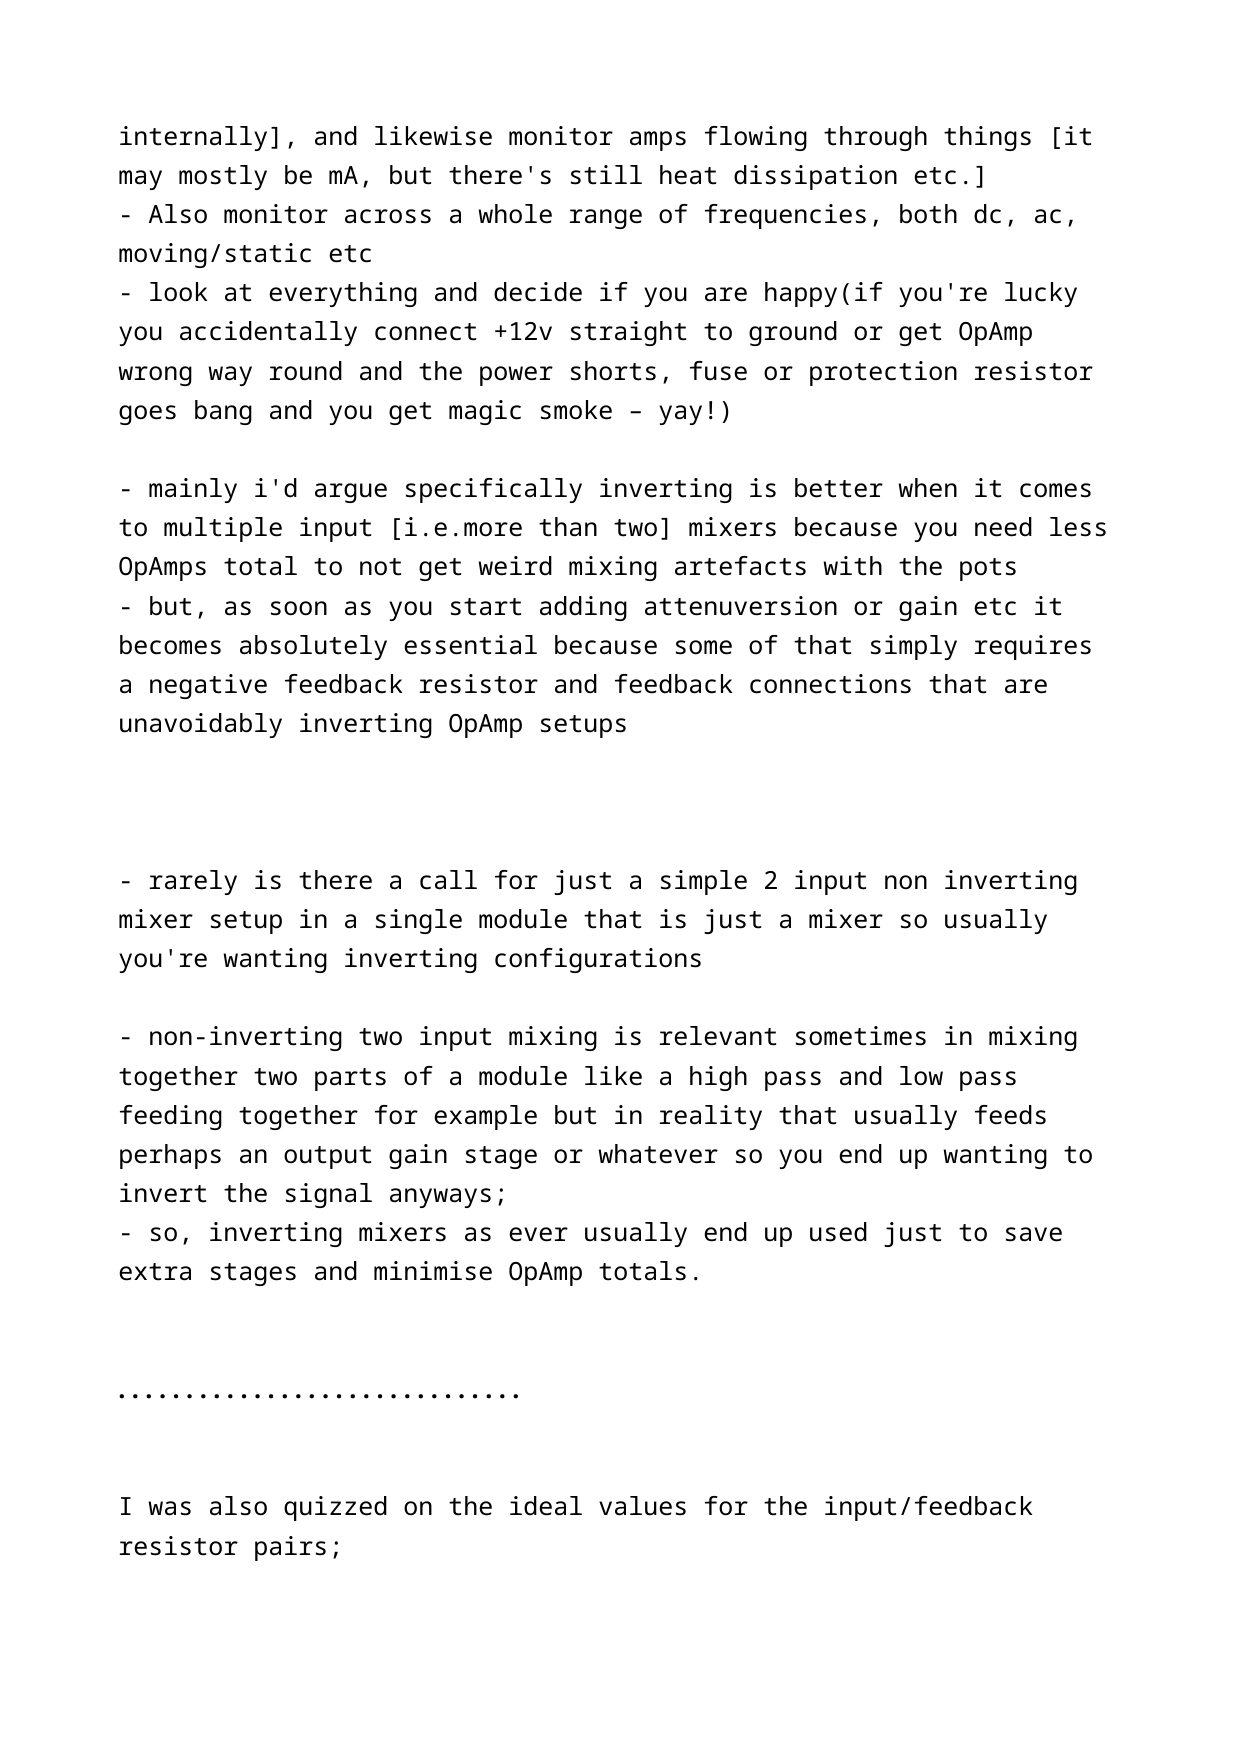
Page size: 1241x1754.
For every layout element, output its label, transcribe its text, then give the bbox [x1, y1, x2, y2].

text I was also quizzed on the ideal values for the input/feedback resistor pairs; [118, 1450, 1122, 1601]
text - but, as soon as you start adding attenuversion or gain etc it becomes absolutely essential because some of that simply requires a negative feedback resistor and feedback connections that are unavoidably inverting OpAmp setups [118, 588, 1122, 740]
text - rarely is there a call for just a simple 2 input non inverting mixer setup in a single module that is just a mixer so usually you're wanting inverting configurations [118, 862, 1122, 975]
text - non-inverting two input mixing is relevant sometimes in mixing together two parts of a module like a high pass and low pass feeding together for example but in reality that usually feeds perhaps an output gain stage or whatever so you end up wanting to invert the signal anyways; [118, 1019, 1122, 1210]
text - so, inverting mixers as ever usually end up used just to save extra stages and minimise OpAmp totals. [118, 1215, 1122, 1288]
text - mainly i'd argue specifically inverting is better when it comes to multiple input [i.e.more than two] mixers because you need less OpAmps total to not get weird mixing artefacts with the pots [118, 471, 1122, 583]
text - look at everything and decide if you are happy (if you're lucky you accidentally connect +12v straight to ground or get OpAmp wrong way round and the power shorts, fuse or protection resistor goes bang and you get magic smoke – yay!) [118, 275, 1122, 426]
text internally], and likewise monitor amps flowing through things [it may mostly be mA, but there's still heat dissipation etc.] [118, 118, 1122, 191]
text - Also monitor across a whole range of frequencies, both dc, ac, moving/static etc [118, 196, 1122, 270]
text . . . . . . . . . . . . . . . . . . . . . . . . . . . . . . [118, 1371, 1122, 1406]
